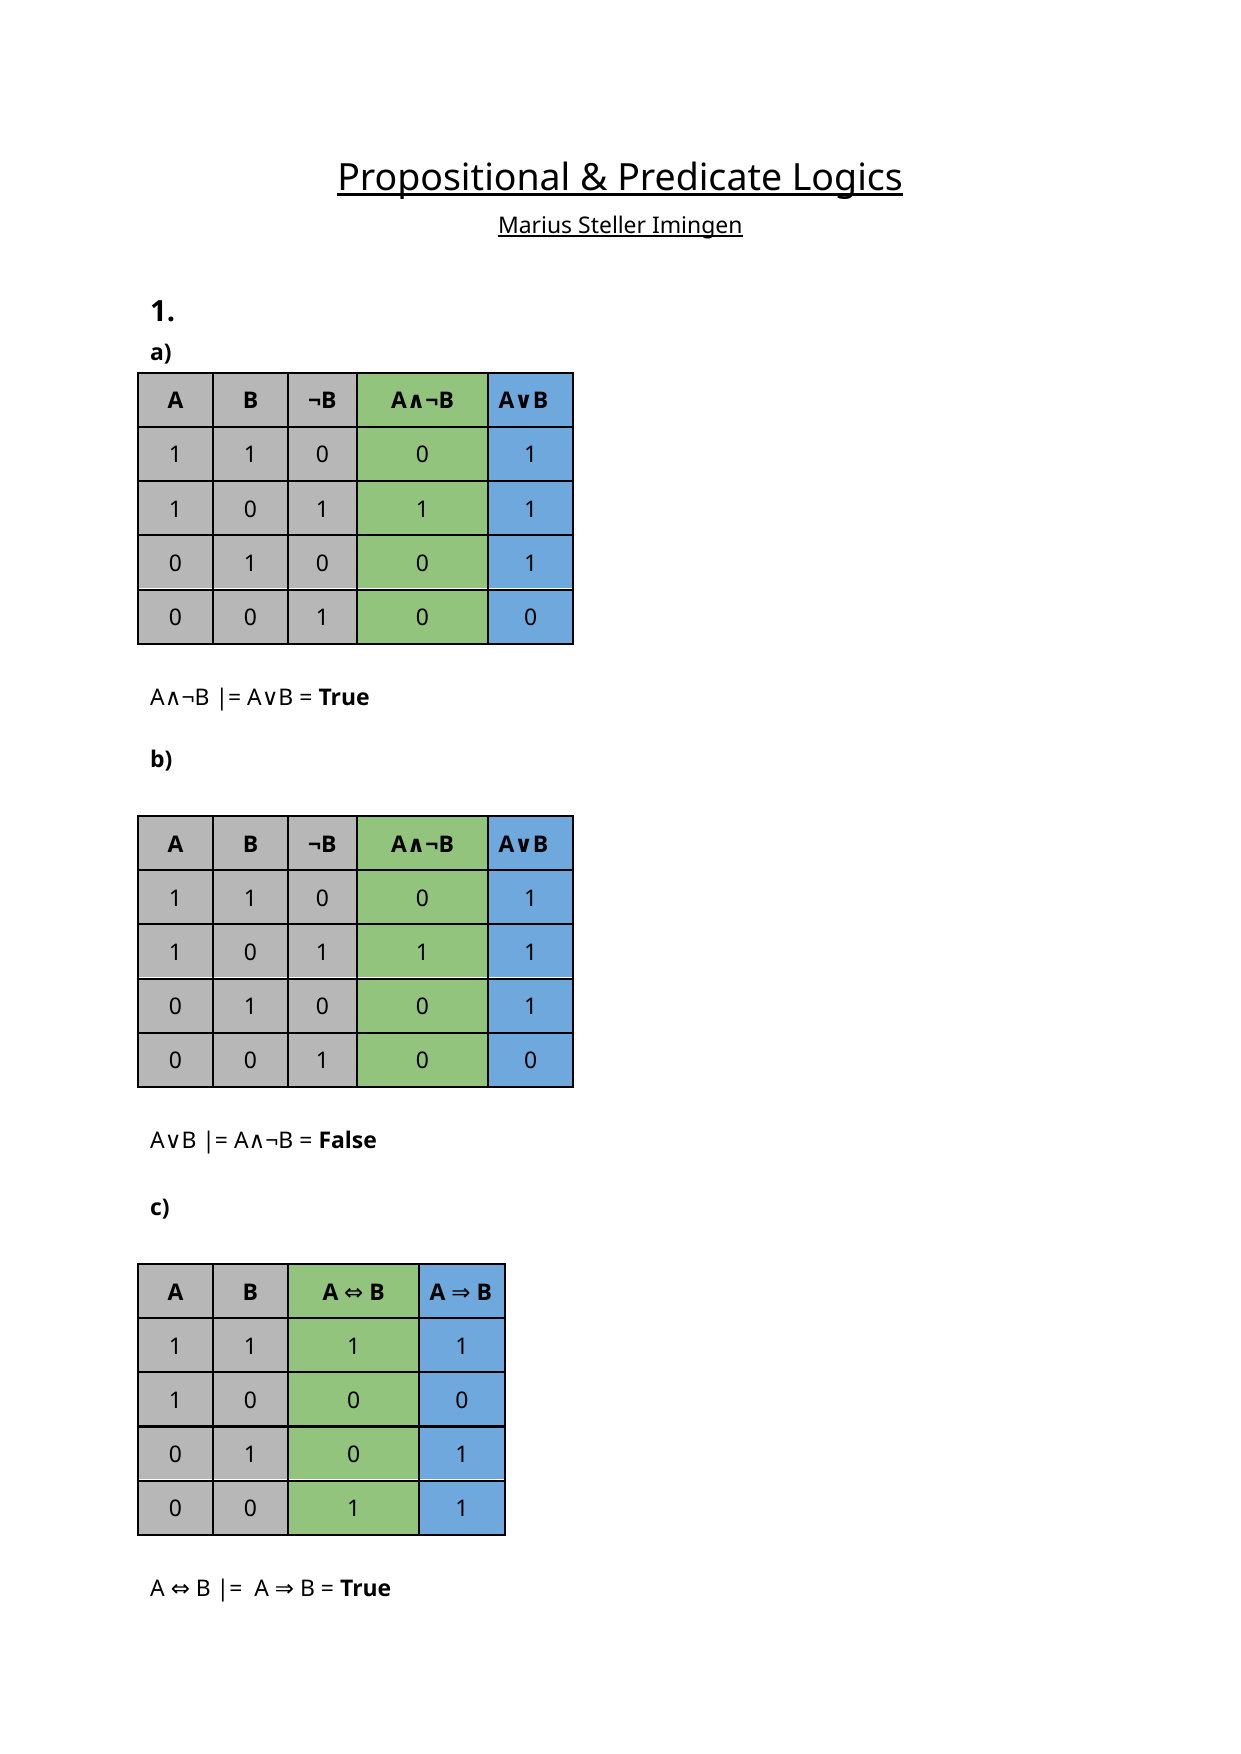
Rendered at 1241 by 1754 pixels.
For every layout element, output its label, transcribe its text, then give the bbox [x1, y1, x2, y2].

table_cell 0 [214, 1482, 287, 1534]
table_cell 1 [358, 482, 487, 534]
table_cell 0 [358, 428, 487, 480]
table_cell 0 [214, 1373, 287, 1425]
table_cell 0 [289, 1428, 418, 1479]
table_header ¬B [289, 817, 356, 869]
table_cell 1 [358, 925, 487, 977]
text A ⇔ B |= A ⇒ B = True [150, 1572, 1090, 1603]
table_cell 1 [214, 871, 287, 923]
table_header A [139, 374, 212, 426]
table_cell 0 [489, 591, 572, 643]
table_cell 0 [358, 536, 487, 588]
table_cell 0 [139, 591, 212, 643]
table_header A [139, 817, 212, 869]
table_cell 1 [289, 1482, 418, 1534]
table_cell 0 [289, 980, 356, 1032]
table_cell 0 [289, 536, 356, 588]
table_cell 0 [358, 980, 487, 1032]
table_cell 1 [139, 1373, 212, 1425]
table_cell 0 [139, 1428, 212, 1479]
text Propositional & Predicate Logics [150, 150, 1090, 201]
table_cell 0 [289, 1373, 418, 1425]
table_cell 1 [214, 1428, 287, 1479]
table_header ¬B [289, 374, 356, 426]
table_header A [139, 1265, 212, 1317]
table_cell 0 [139, 1482, 212, 1534]
table_cell 0 [358, 871, 487, 923]
table_cell 1 [289, 925, 356, 977]
table_header B [214, 374, 287, 426]
table_header A ⇔ B [289, 1265, 418, 1317]
text A∨B |= A∧¬B = False [150, 1124, 1090, 1155]
table_cell 1 [489, 871, 572, 923]
table_cell 0 [358, 591, 487, 643]
table_cell 0 [358, 1034, 487, 1086]
table_cell 1 [214, 428, 287, 480]
table_cell 1 [139, 428, 212, 480]
table_cell 1 [289, 482, 356, 534]
table_cell 1 [139, 1319, 212, 1371]
table_cell 1 [420, 1428, 504, 1479]
text c) [150, 1191, 1090, 1222]
table_cell 1 [420, 1482, 504, 1534]
table_cell 0 [139, 536, 212, 588]
table_cell 1 [489, 925, 572, 977]
table_cell 1 [489, 980, 572, 1032]
table_cell 0 [214, 482, 287, 534]
table_cell 1 [139, 482, 212, 534]
text 1. [150, 290, 1090, 330]
table_header A∨B [489, 374, 572, 426]
table_cell 0 [214, 1034, 287, 1086]
table_cell 1 [214, 980, 287, 1032]
table_cell 1 [289, 591, 356, 643]
text A∧¬B |= A∨B = True [150, 681, 1090, 712]
table_cell 0 [420, 1373, 504, 1425]
table_header B [214, 817, 287, 869]
table_cell 0 [214, 925, 287, 977]
table_cell 1 [489, 482, 572, 534]
table_cell 0 [289, 871, 356, 923]
table_cell 0 [139, 980, 212, 1032]
table_header B [214, 1265, 287, 1317]
text b) [150, 743, 1090, 774]
table_header A∧¬B [358, 374, 487, 426]
table_cell 0 [489, 1034, 572, 1086]
table_header A∧¬B [358, 817, 487, 869]
table_cell 1 [139, 871, 212, 923]
table_cell 1 [214, 536, 287, 588]
text a) [150, 336, 1090, 367]
table_cell 1 [214, 1319, 287, 1371]
table_cell 1 [489, 536, 572, 588]
table_cell 1 [420, 1319, 504, 1371]
text Marius Steller Imingen [150, 209, 1090, 240]
table_header A∨B [489, 817, 572, 869]
table_cell 1 [489, 428, 572, 480]
table_cell 1 [289, 1034, 356, 1086]
table_cell 0 [214, 591, 287, 643]
table_cell 0 [289, 428, 356, 480]
table_cell 0 [139, 1034, 212, 1086]
table_cell 1 [289, 1319, 418, 1371]
table_header A ⇒ B [420, 1265, 504, 1317]
table_cell 1 [139, 925, 212, 977]
